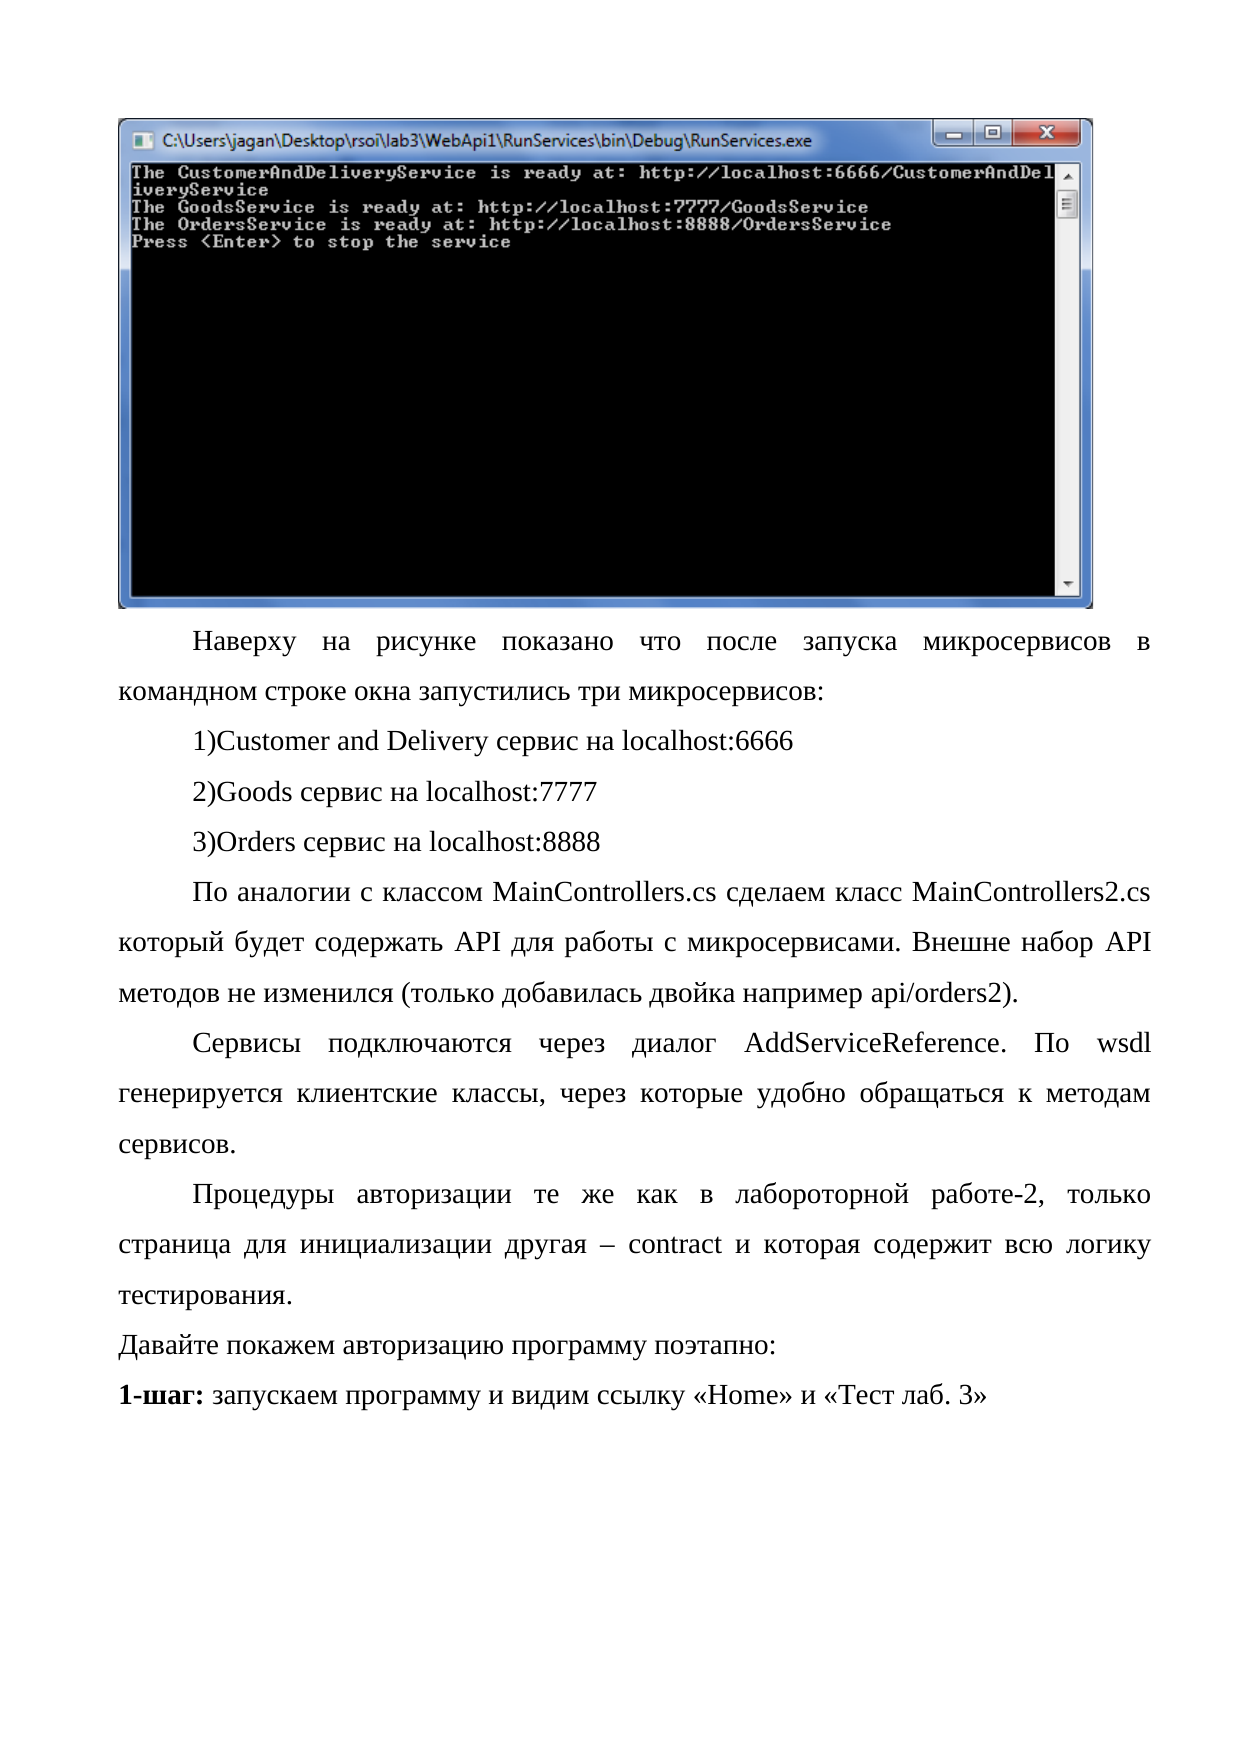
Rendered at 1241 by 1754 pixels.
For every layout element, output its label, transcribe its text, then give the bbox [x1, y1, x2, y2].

text 2)Goods сервис на localhost:7777 [118, 774, 1152, 807]
text 3)Orders сервис на localhost:8888 [118, 824, 1152, 857]
text Процедуры авторизации те же как в лабороторной работе-2, только страница для инициализации другая – contract и которая содержит всю логику тестирования. Давайте покажем авторизацию программу поэтапно: [118, 1176, 1152, 1361]
text 1)Customer and Delivery сервис на localhost:6666 [118, 723, 1152, 757]
text Наверху на рисунке показано что после запуска микросервисов в командном строке окна запустились три микросервисов: [118, 623, 1152, 707]
text По аналогии с классом MainControllers.cs сделаем класс MainControllers2.cs который будет содержать API для работы с микросервисами. Внешне набор API методов не изменился (только добавилась двойка например api/orders2). [118, 874, 1152, 1008]
text Сервисы подключаются через диалог AddServiceReference. По wsdl генерируется клиентские классы, через которые удобно обращаться к методам сервисов. [118, 1025, 1152, 1159]
text 1-шаг: запускаем программу и видим ссылку «Home» и «Тест лаб. 3» [118, 1377, 1152, 1411]
